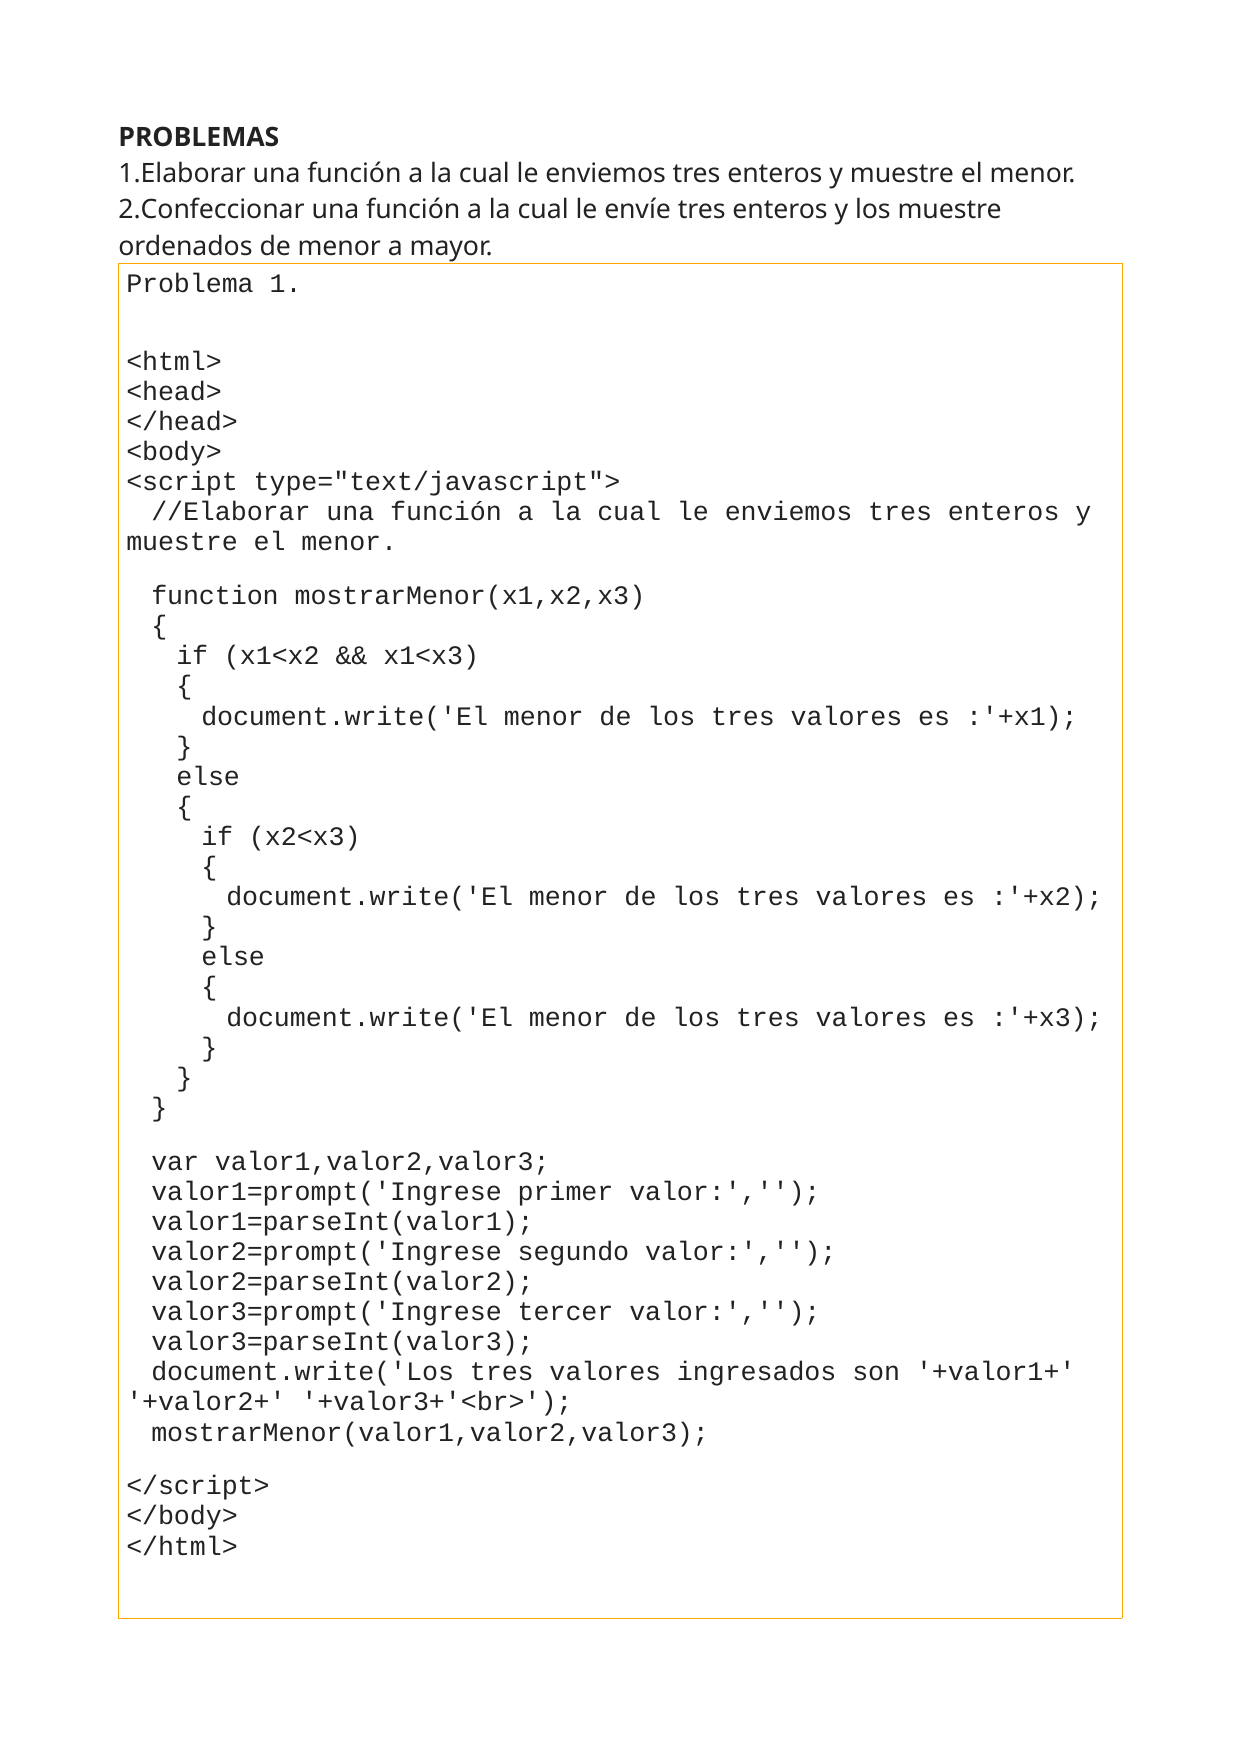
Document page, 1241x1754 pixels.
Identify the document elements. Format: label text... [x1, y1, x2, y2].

text document.write('Los tres valores ingresados son '+valor1+' '+valor2+' '+valor3+'<br>'); [119, 1351, 1122, 1411]
text document.write('El menor de los tres valores es :'+x1); [119, 695, 1122, 725]
text { [119, 785, 1122, 815]
text PROBLEMAS [118, 118, 1122, 154]
text valor2=prompt('Ingrese segundo valor:',''); [119, 1230, 1122, 1260]
text { [119, 665, 1122, 695]
text } [119, 1026, 1122, 1056]
text </head> [119, 400, 1122, 430]
text Problema 1. [119, 264, 1122, 301]
text valor1=prompt('Ingrese primer valor:',''); [119, 1170, 1122, 1200]
text } [119, 725, 1122, 755]
text document.write('El menor de los tres valores es :'+x2); [119, 876, 1122, 906]
text { [119, 966, 1122, 996]
text } [119, 1056, 1122, 1086]
text { [119, 604, 1122, 635]
text } [119, 1086, 1122, 1124]
text </html> [119, 1525, 1122, 1563]
text else [119, 755, 1122, 785]
text </script> [119, 1465, 1122, 1495]
text valor1=parseInt(valor1); [119, 1200, 1122, 1230]
text else [119, 936, 1122, 966]
text valor2=parseInt(valor2); [119, 1260, 1122, 1291]
list Elaborar una función a la cual le enviemos tres enteros y muestre el menor. [118, 154, 1122, 190]
text <body> [119, 430, 1122, 461]
text function mostrarMenor(x1,x2,x3) [119, 574, 1122, 604]
text document.write('El menor de los tres valores es :'+x3); [119, 996, 1122, 1026]
text //Elaborar una función a la cual le enviemos tres enteros y muestre el menor. [119, 491, 1122, 559]
text </body> [119, 1495, 1122, 1525]
text valor3=prompt('Ingrese tercer valor:',''); [119, 1291, 1122, 1321]
list Confeccionar una función a la cual le envíe tres enteros y los muestre ordenados de menor a mayor. [118, 190, 1122, 263]
text mostrarMenor(valor1,valor2,valor3); [119, 1411, 1122, 1449]
text } [119, 906, 1122, 936]
text if (x1<x2 && x1<x3) [119, 635, 1122, 665]
text valor3=parseInt(valor3); [119, 1321, 1122, 1351]
text if (x2<x3) [119, 815, 1122, 845]
text <html> [119, 340, 1122, 370]
text { [119, 845, 1122, 876]
text <script type="text/javascript"> [119, 461, 1122, 491]
text <head> [119, 370, 1122, 400]
text var valor1,valor2,valor3; [119, 1140, 1122, 1170]
